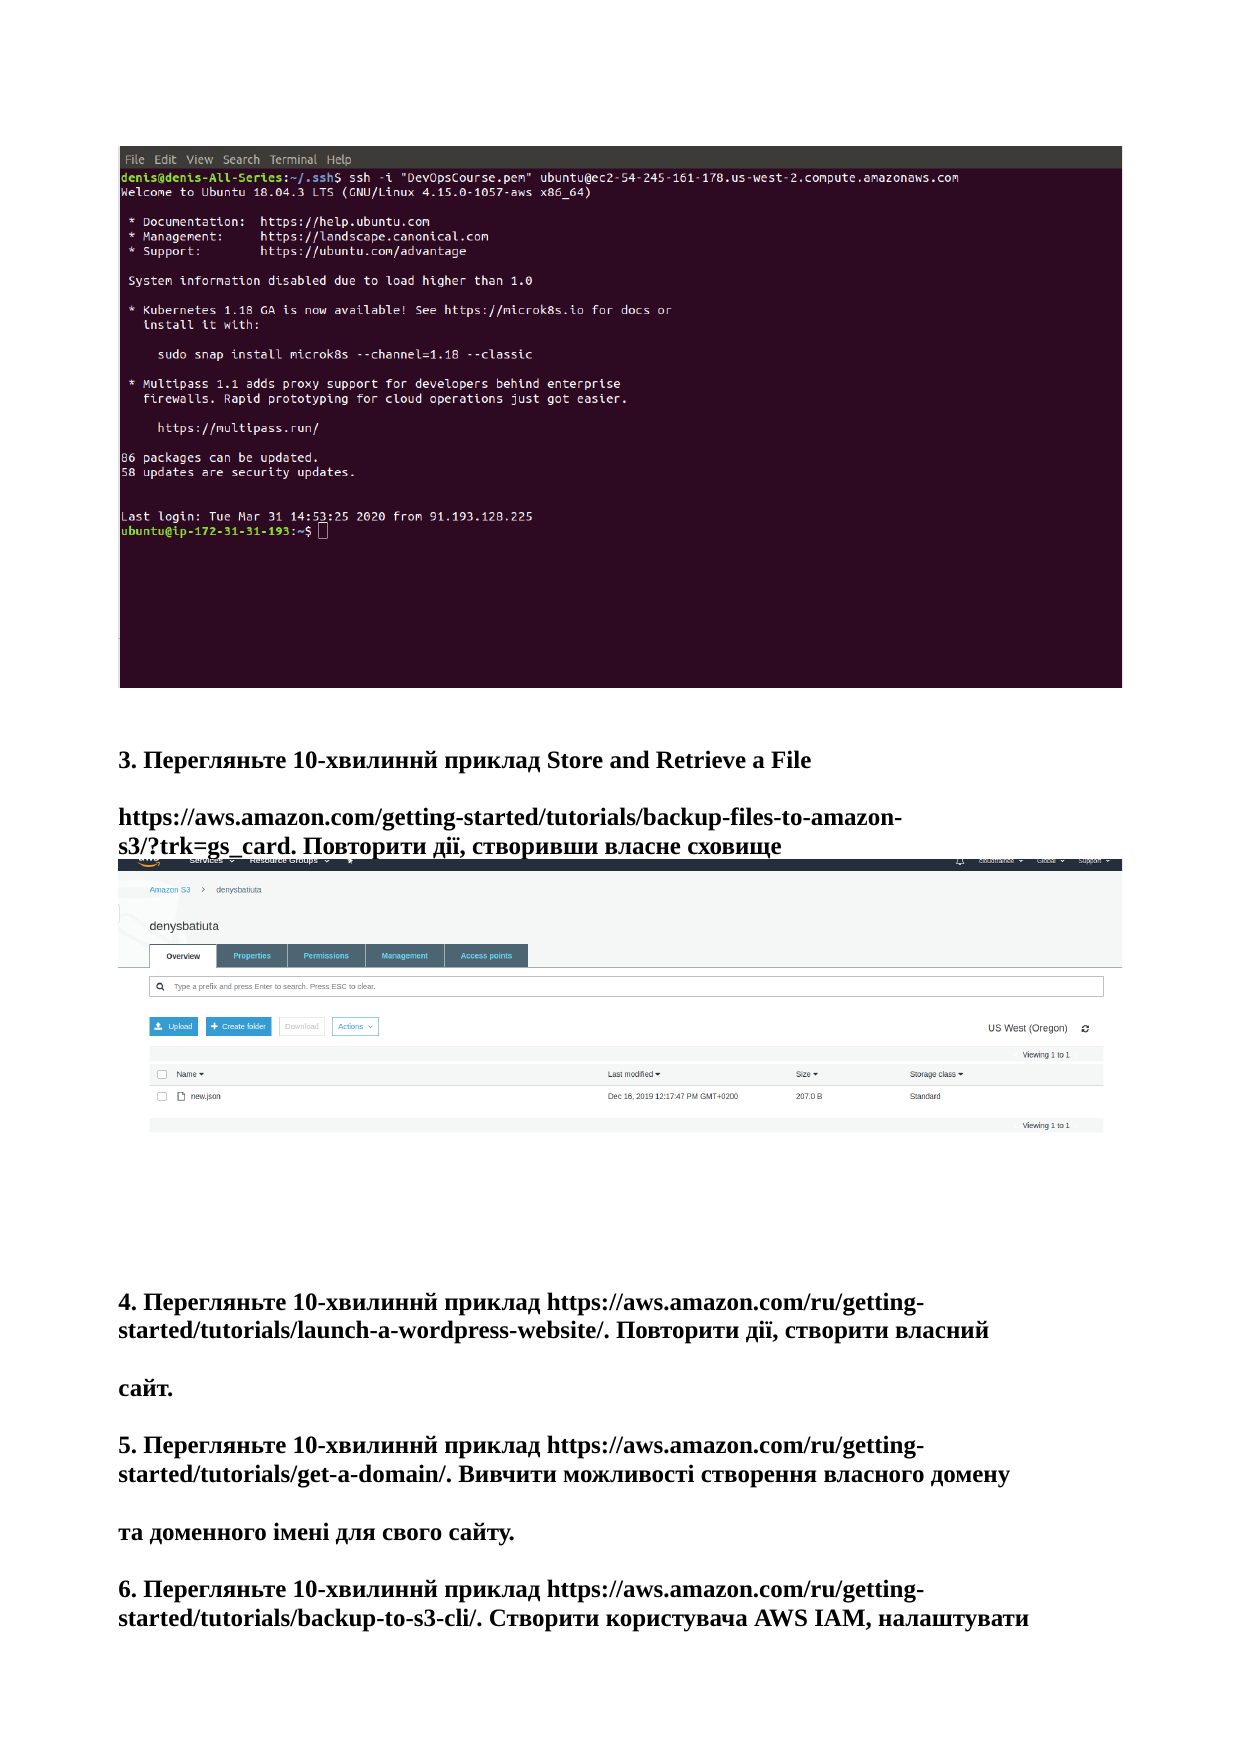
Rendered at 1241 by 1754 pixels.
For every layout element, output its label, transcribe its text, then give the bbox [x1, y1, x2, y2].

text 3. Перегляньте 10-хвилиннй приклад Store and Retrieve a File [118, 745, 1122, 773]
text started/tutorials/get-a-domain/. Вивчити можливості створення власного домену [118, 1459, 1122, 1488]
text 4. Перегляньте 10-хвилиннй приклад https://aws.amazon.com/ru/getting- [118, 1287, 1122, 1316]
text s3/?trk=gs_card. Повторити дії, створивши власне сховище [118, 831, 1122, 859]
text https://aws.amazon.com/getting-started/tutorials/backup-files-to-amazon- [118, 802, 1122, 831]
picture [118, 859, 1123, 1201]
text started/tutorials/launch-a-wordpress-website/. Повторити дії, створити власний [118, 1316, 1122, 1344]
text та доменного імені для свого сайту. [118, 1517, 1122, 1546]
text 5. Перегляньте 10-хвилиннй приклад https://aws.amazon.com/ru/getting- [118, 1431, 1122, 1459]
text сайт. [118, 1373, 1122, 1402]
text started/tutorials/backup-to-s3-cli/. Створити користувача AWS IAM, налаштувати [118, 1603, 1122, 1632]
picture [118, 146, 1123, 688]
text 6. Перегляньте 10-хвилиннй приклад https://aws.amazon.com/ru/getting- [118, 1574, 1122, 1603]
